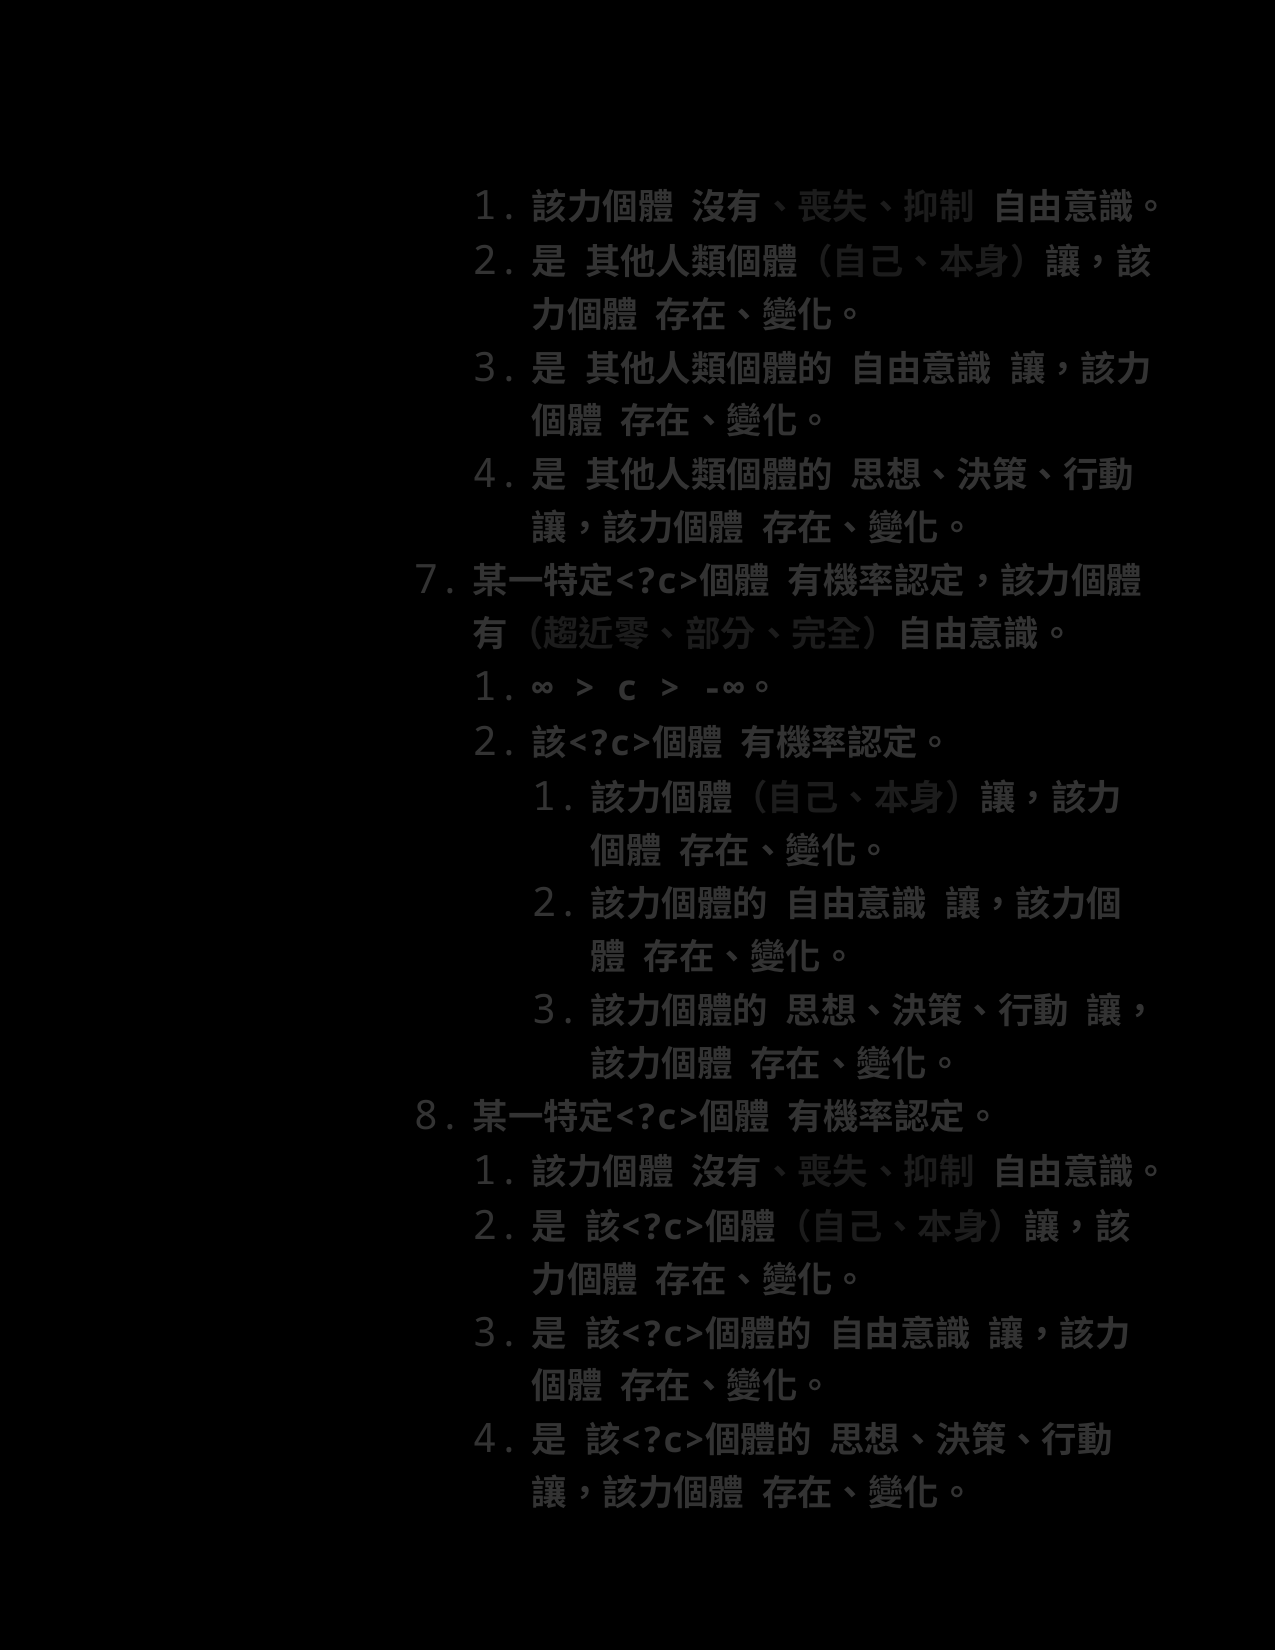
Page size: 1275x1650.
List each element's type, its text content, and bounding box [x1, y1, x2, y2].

list 該力個體 沒有、喪失、抑制 自由意識。 [472, 1141, 1157, 1196]
list 是 其他人類個體的 自由意識 讓，該力個體 存在、變化。 [472, 338, 1157, 444]
list 該力個體的 思想、決策、行動 讓，該力個體 存在、變化。 [532, 980, 1157, 1086]
list 是 該<?c>個體的 思想、決策、行動 讓，該力個體 存在、變化。 [472, 1409, 1157, 1515]
list 該力個體的 自由意識 讓，該力個體 存在、變化。 [532, 873, 1157, 980]
list 是 該<?c>個體（自己、本身）讓，該力個體 存在、變化。 [472, 1196, 1157, 1303]
list 是 該<?c>個體的 自由意識 讓，該力個體 存在、變化。 [472, 1303, 1157, 1409]
list 某一特定<?c>個體 有機率認定，該力個體 有（趨近零、部分、完全）自由意識。 [413, 551, 1157, 657]
list ∞ > c > -∞。 [472, 657, 1157, 712]
list 是 其他人類個體的 思想、決策、行動 讓，該力個體 存在、變化。 [472, 444, 1157, 551]
list 是 其他人類個體（自己、本身）讓，該力個體 存在、變化。 [472, 231, 1157, 338]
list 該力個體 沒有、喪失、抑制 自由意識。 [472, 176, 1157, 231]
list 某一特定<?c>個體 有機率認定。 [413, 1086, 1157, 1141]
list 該<?c>個體 有機率認定。 [472, 712, 1157, 767]
list 該力個體（自己、本身）讓，該力個體 存在、變化。 [532, 767, 1157, 873]
